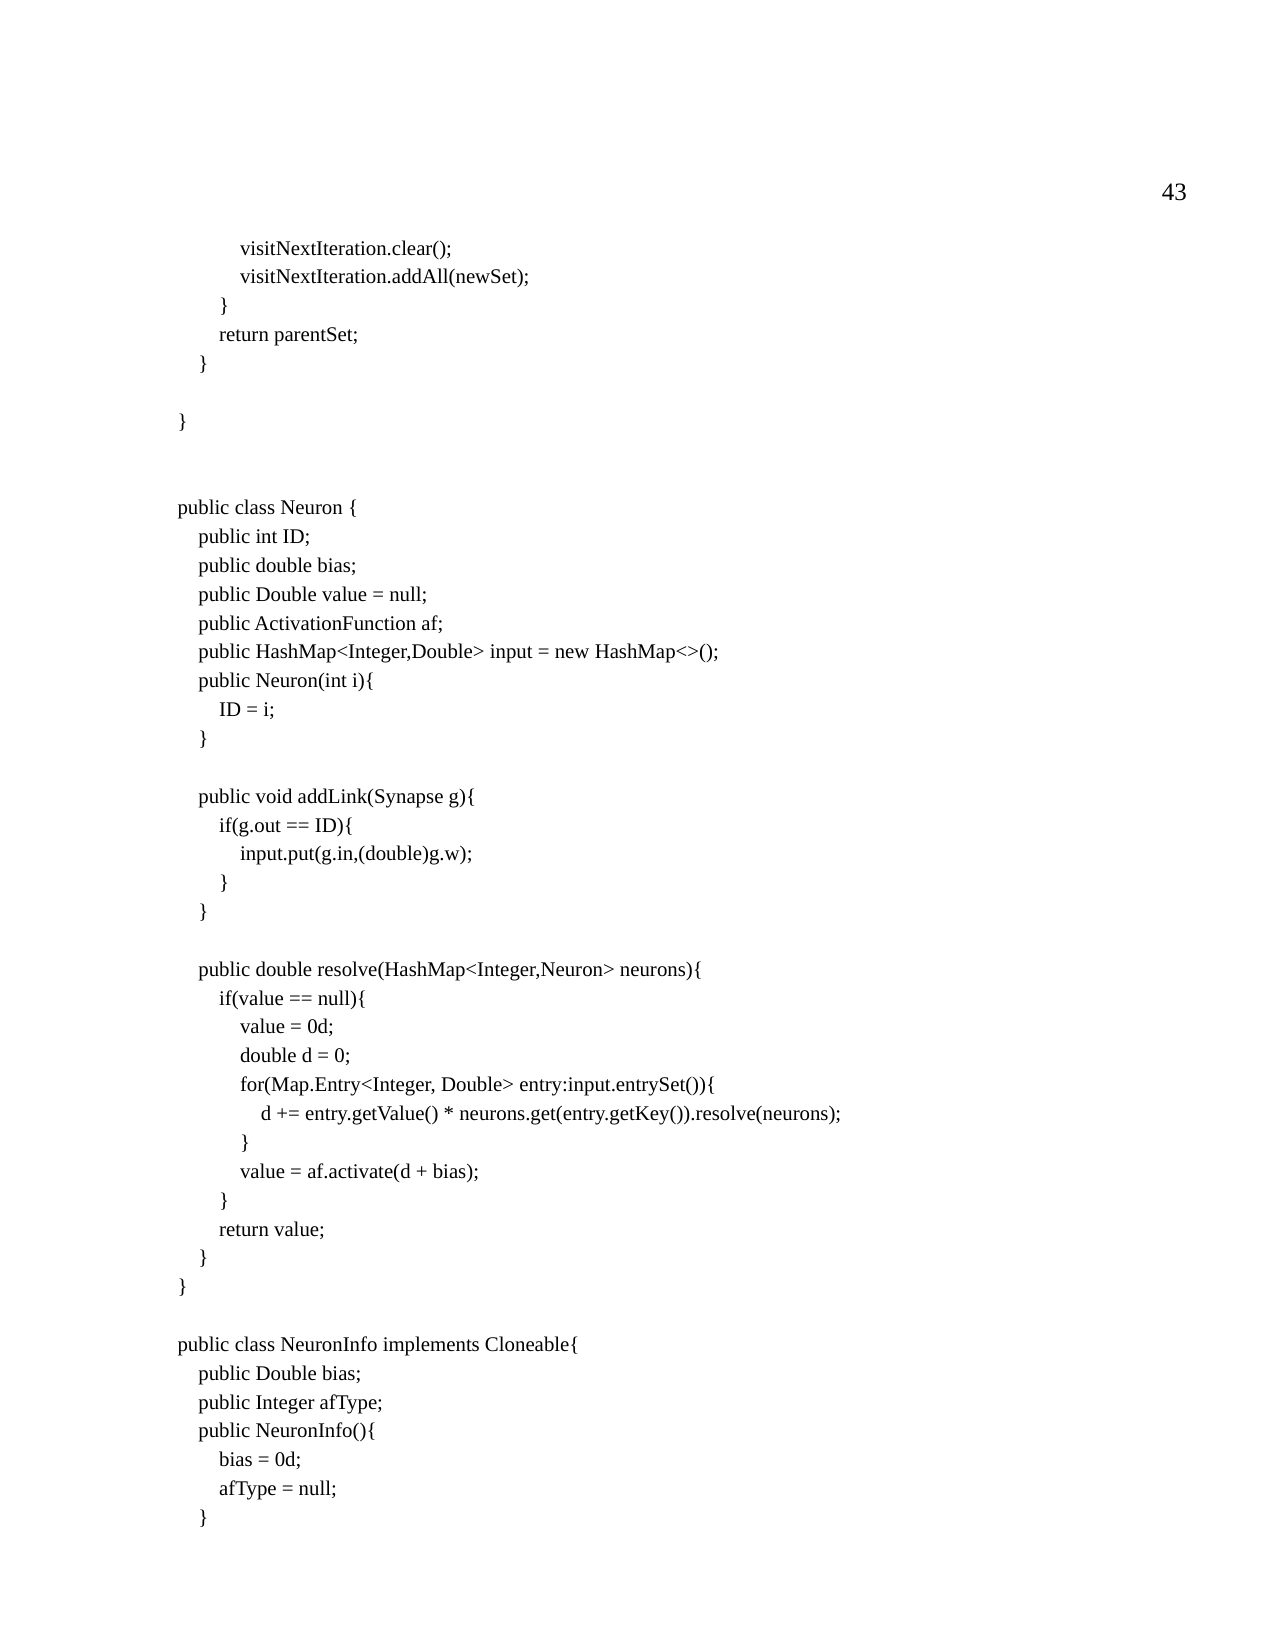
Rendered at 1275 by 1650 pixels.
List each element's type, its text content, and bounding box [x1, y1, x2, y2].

text } [177, 1274, 1186, 1298]
text public double bias; [177, 553, 1186, 577]
text d += entry.getValue() * neurons.get(entry.getKey()).resolve(neurons); [177, 1101, 1186, 1125]
text public ActivationFunction af; [177, 611, 1186, 634]
text } [177, 870, 1186, 894]
text } [177, 726, 1186, 750]
text public Double bias; [177, 1361, 1186, 1385]
text } [177, 408, 1186, 433]
text public void addLink(Synapse g){ [177, 784, 1186, 808]
text } [177, 1505, 1186, 1529]
text return parentSet; [177, 322, 1186, 346]
text if(value == null){ [177, 986, 1186, 1010]
text value = af.activate(d + bias); [177, 1159, 1186, 1183]
text public class Neuron { [177, 495, 1186, 519]
text public class NeuronInfo implements Cloneable{ [177, 1332, 1186, 1356]
text ID = i; [177, 697, 1186, 721]
text public Integer afType; [177, 1389, 1186, 1414]
text value = 0d; [177, 1014, 1186, 1038]
text return value; [177, 1216, 1186, 1241]
text } [177, 1245, 1186, 1269]
text public Neuron(int i){ [177, 668, 1186, 692]
text } [177, 899, 1186, 923]
text } [177, 351, 1186, 375]
text visitNextIteration.clear(); [177, 235, 1186, 259]
text public Double value = null; [177, 582, 1186, 606]
text afType = null; [177, 1476, 1186, 1500]
text double d = 0; [177, 1043, 1186, 1067]
text visitNextIteration.addAll(newSet); [177, 264, 1186, 288]
text if(g.out == ID){ [177, 812, 1186, 837]
text input.put(g.in,(double)g.w); [177, 841, 1186, 865]
text } [177, 1188, 1186, 1212]
text public int ID; [177, 524, 1186, 548]
text bias = 0d; [177, 1447, 1186, 1471]
text for(Map.Entry<Integer, Double> entry:input.entrySet()){ [177, 1072, 1186, 1096]
text } [177, 1130, 1186, 1154]
text public double resolve(HashMap<Integer,Neuron> neurons){ [177, 957, 1186, 981]
text } [177, 293, 1186, 317]
text public NeuronInfo(){ [177, 1418, 1186, 1442]
text public HashMap<Integer,Double> input = new HashMap<>(); [177, 639, 1186, 663]
